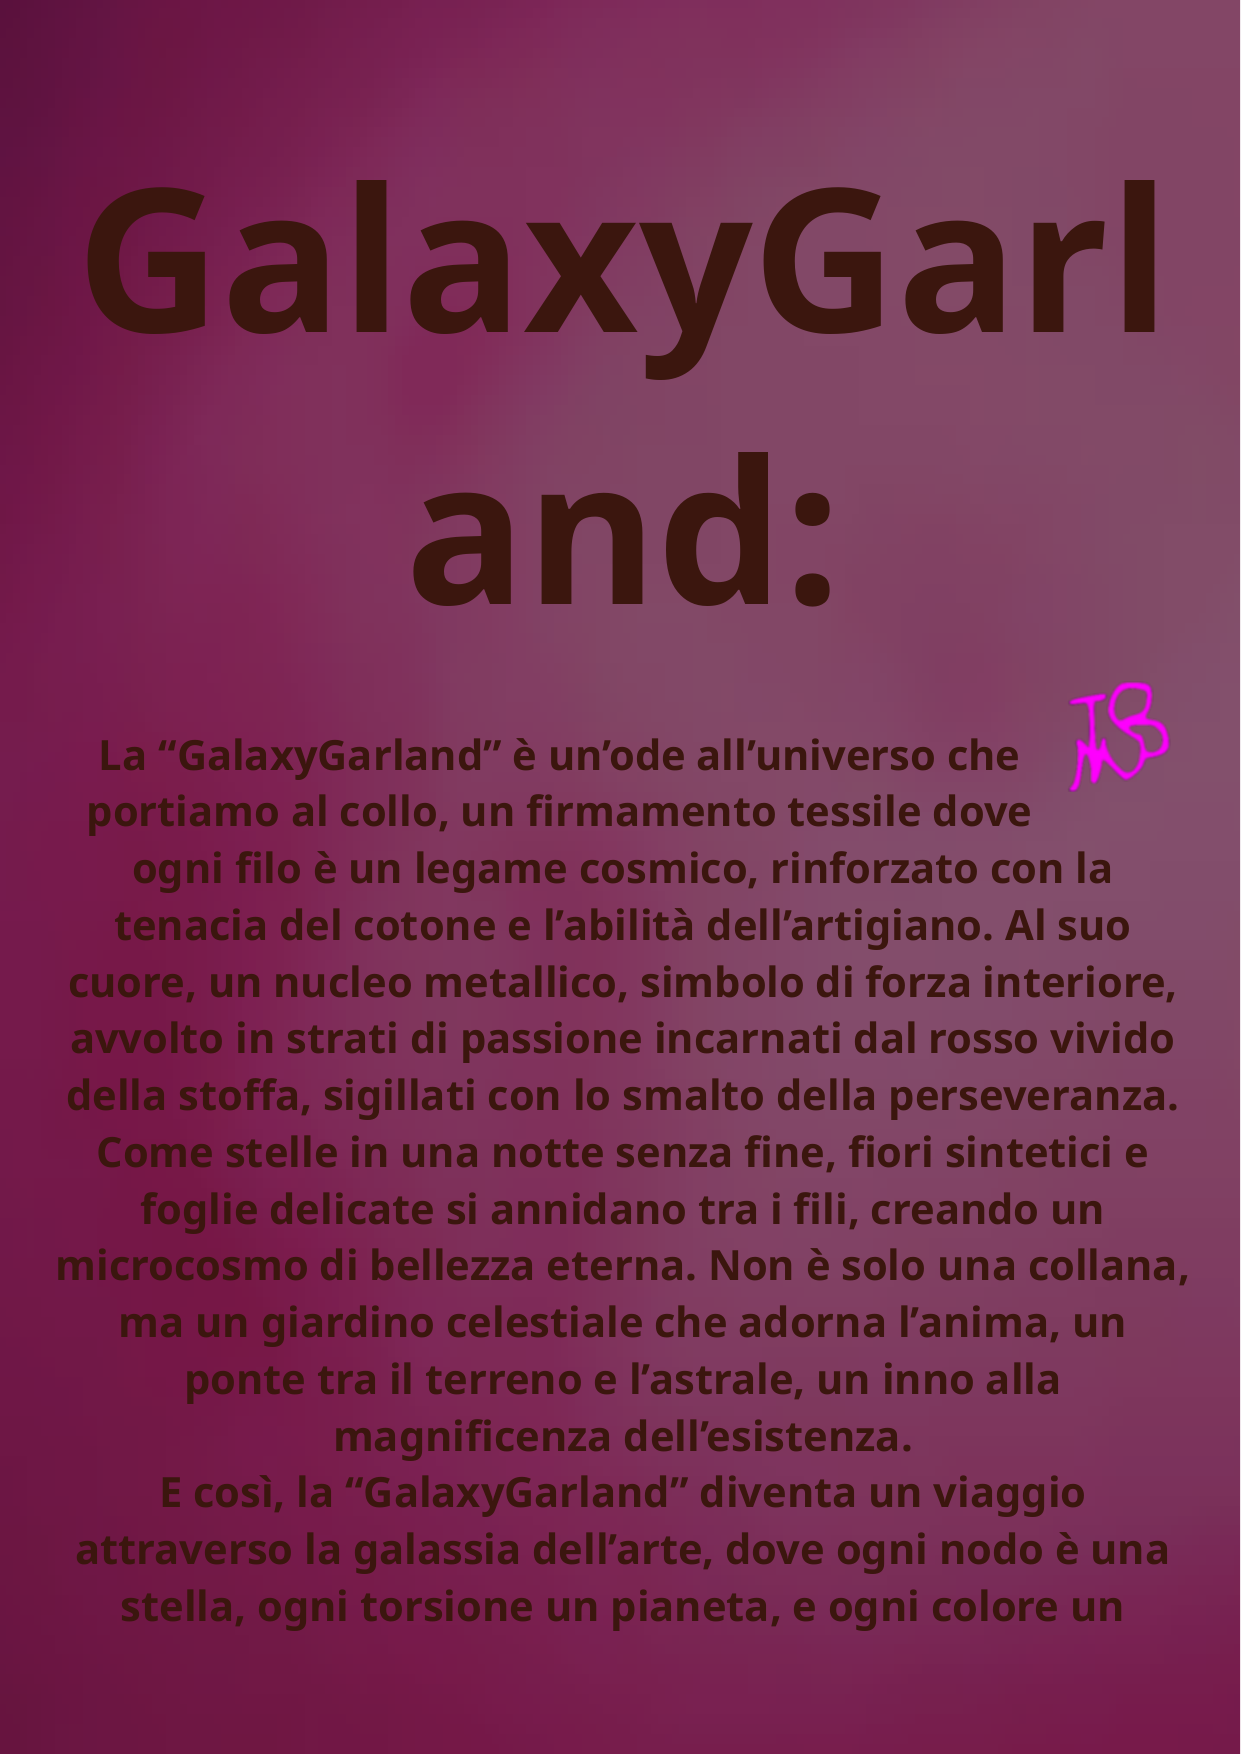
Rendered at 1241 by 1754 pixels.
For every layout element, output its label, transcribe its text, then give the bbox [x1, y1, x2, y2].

text La “GalaxyGarland” è un’ode all’universo che portiamo al collo, un firmamento tessile dove ogni filo è un legame cosmico, rinforzato con la tenacia del cotone e l’abilità dell’artigiano. Al suo cuore, un nucleo metallico, simbolo di forza interiore, avvolto in strati di passione incarnati dal rosso vivido della stoffa, sigillati con lo smalto della perseveranza. Come stelle in una notte senza fine, fiori sintetici e foglie delicate si annidano tra i fili, creando un microcosmo di bellezza eterna. Non è solo una collana, ma un giardino celestiale che adorna l’anima, un ponte tra il terreno e l’astrale, un inno alla magnificenza dell’esistenza. [53, 725, 1193, 1463]
text GalaxyGarland: [53, 118, 1193, 663]
picture [0, 0, 1241, 1754]
text E così, la “GalaxyGarland” diventa un viaggio attraverso la galassia dell’arte, dove ogni nodo è una stella, ogni torsione un pianeta, e ogni colore un [53, 1463, 1193, 1634]
